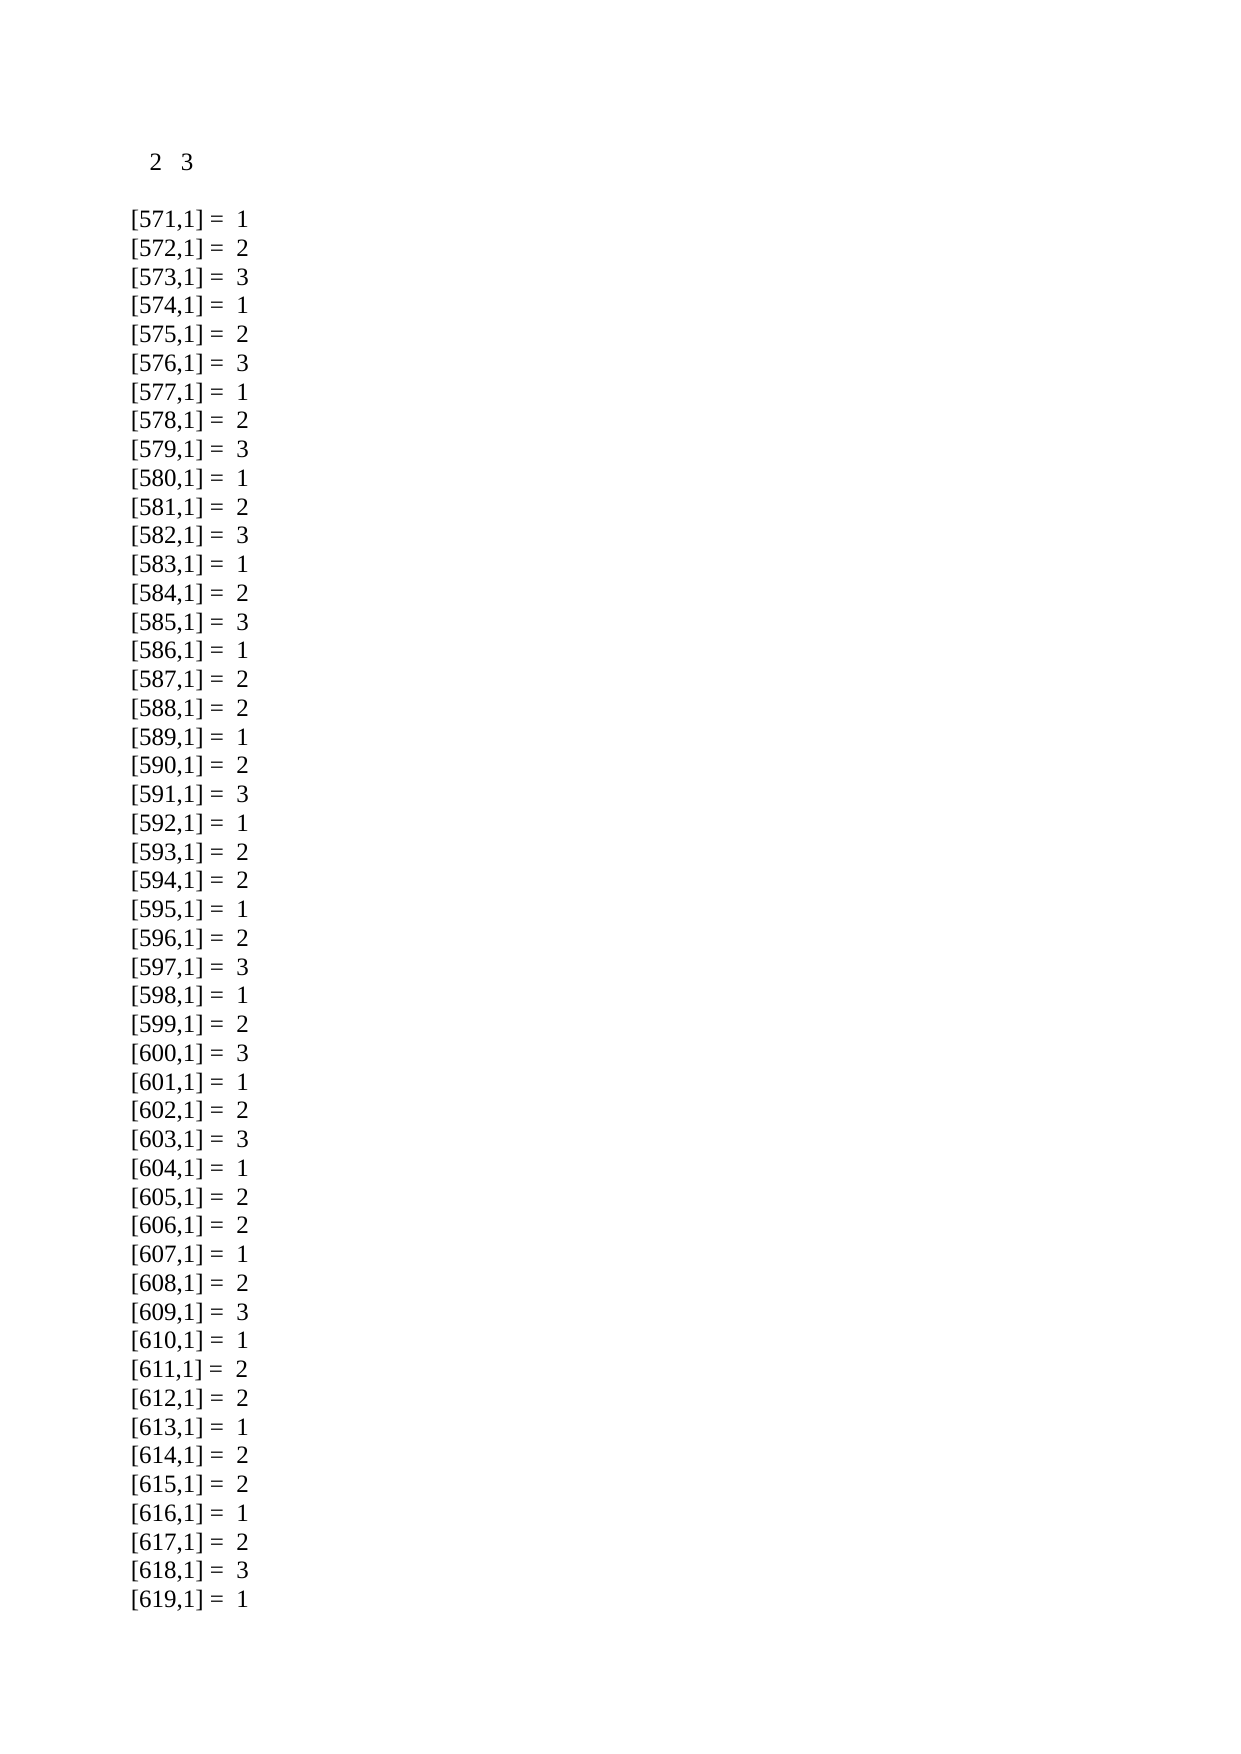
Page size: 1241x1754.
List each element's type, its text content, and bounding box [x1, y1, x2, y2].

text [580,1] = 1 [118, 463, 1122, 492]
text [586,1] = 1 [118, 636, 1122, 664]
text [612,1] = 2 [118, 1383, 1122, 1412]
text [595,1] = 1 [118, 894, 1122, 923]
text [575,1] = 2 [118, 319, 1122, 348]
text [582,1] = 3 [118, 521, 1122, 549]
text [572,1] = 2 [118, 233, 1122, 262]
text [598,1] = 1 [118, 981, 1122, 1009]
text [583,1] = 1 [118, 549, 1122, 578]
text [600,1] = 3 [118, 1038, 1122, 1067]
text [606,1] = 2 [118, 1211, 1122, 1239]
text [616,1] = 1 [118, 1498, 1122, 1527]
text [602,1] = 2 [118, 1096, 1122, 1124]
text [594,1] = 2 [118, 866, 1122, 894]
text [604,1] = 1 [118, 1153, 1122, 1182]
text [613,1] = 1 [118, 1412, 1122, 1441]
text [576,1] = 3 [118, 348, 1122, 377]
text [577,1] = 1 [118, 377, 1122, 406]
text [596,1] = 2 [118, 923, 1122, 952]
text [585,1] = 3 [118, 607, 1122, 636]
text [581,1] = 2 [118, 492, 1122, 521]
text [597,1] = 3 [118, 952, 1122, 981]
text [593,1] = 2 [118, 837, 1122, 866]
text [603,1] = 3 [118, 1124, 1122, 1153]
text [579,1] = 3 [118, 434, 1122, 463]
text [619,1] = 1 [118, 1584, 1122, 1613]
text [601,1] = 1 [118, 1067, 1122, 1096]
text [599,1] = 2 [118, 1009, 1122, 1038]
text [614,1] = 2 [118, 1441, 1122, 1469]
text [590,1] = 2 [118, 751, 1122, 779]
text [573,1] = 3 [118, 262, 1122, 291]
text [574,1] = 1 [118, 291, 1122, 319]
text 2 3 [118, 147, 1122, 176]
text [571,1] = 1 [118, 204, 1122, 233]
text [617,1] = 2 [118, 1527, 1122, 1556]
text [615,1] = 2 [118, 1469, 1122, 1498]
text [610,1] = 1 [118, 1326, 1122, 1354]
text [591,1] = 3 [118, 779, 1122, 808]
text [588,1] = 2 [118, 693, 1122, 722]
text [605,1] = 2 [118, 1182, 1122, 1211]
text [587,1] = 2 [118, 664, 1122, 693]
text [607,1] = 1 [118, 1239, 1122, 1268]
text [584,1] = 2 [118, 578, 1122, 607]
text [618,1] = 3 [118, 1556, 1122, 1584]
text [609,1] = 3 [118, 1297, 1122, 1326]
text [578,1] = 2 [118, 406, 1122, 434]
text [592,1] = 1 [118, 808, 1122, 837]
text [611,1] = 2 [118, 1354, 1122, 1383]
text [608,1] = 2 [118, 1268, 1122, 1297]
text [589,1] = 1 [118, 722, 1122, 751]
